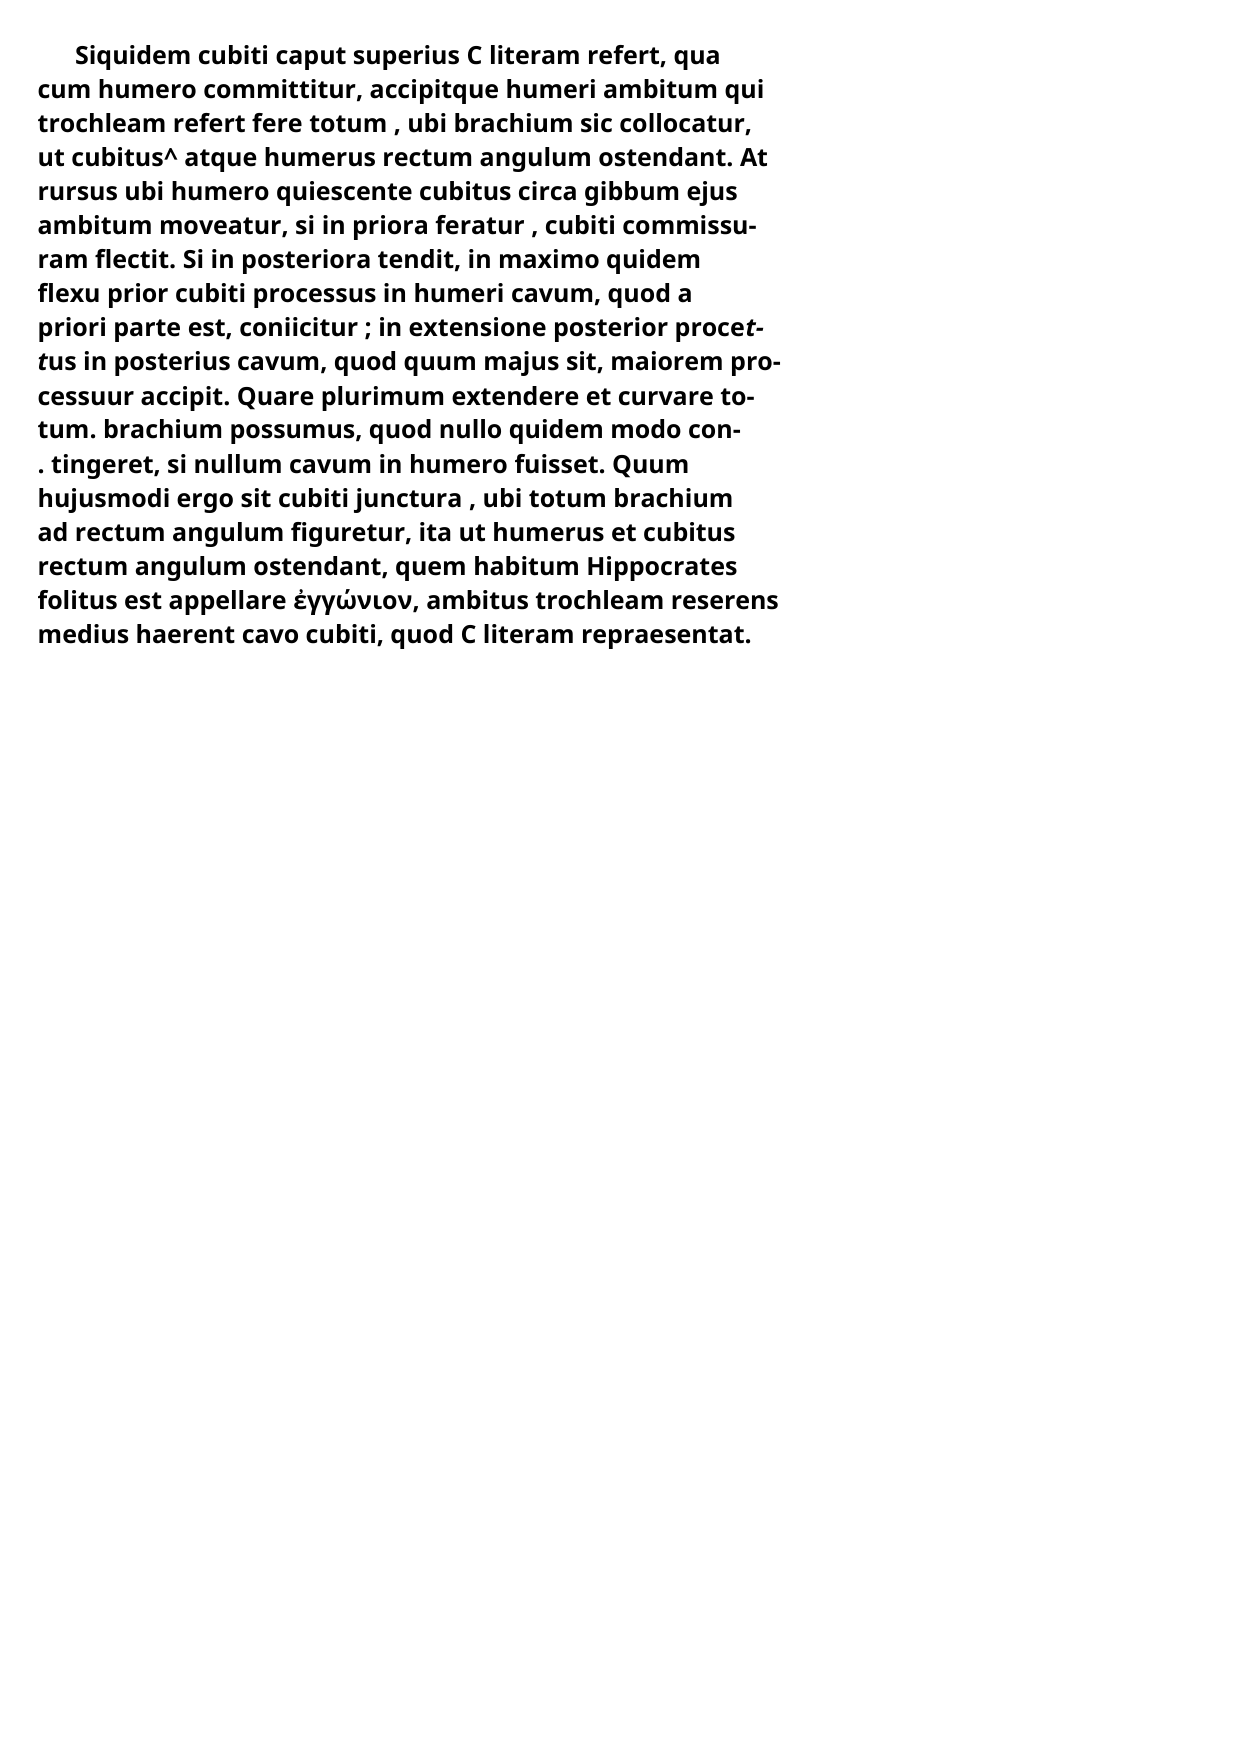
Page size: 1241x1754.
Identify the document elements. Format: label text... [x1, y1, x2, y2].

text Siquidem cubiti caput superius C literam refert, qua cum humero committitur, accipitque humeri ambitum qui trochleam refert fere totum , ubi brachium sic collocatur, ut cubitus^ atque humerus rectum angulum ostendant. At rursus ubi humero quiescente cubitus circa gibbum ejus ambitum moveatur, si in priora feratur , cubiti commissu- ram flectit. Si in posteriora tendit, in maximo quidem flexu prior cubiti processus in humeri cavum, quod a priori parte est, coniicitur ; in extensione posterior procet- tus in posterius cavum, quod quum majus sit, maiorem pro- cessuur accipit. Quare plurimum extendere et curvare to- tum. brachium possumus, quod nullo quidem modo con- . tingeret, si nullum cavum in humero fuisset. Quum hujusmodi ergo sit cubiti junctura , ubi totum brachium ad rectum angulum figuretur, ita ut humerus et cubitus rectum angulum ostendant, quem habitum Hippocrates folitus est appellare ἐγγώνιον, ambitus trochleam reserens medius haerent cavo cubiti, quod C literam repraesentat. [37, 37, 1203, 651]
